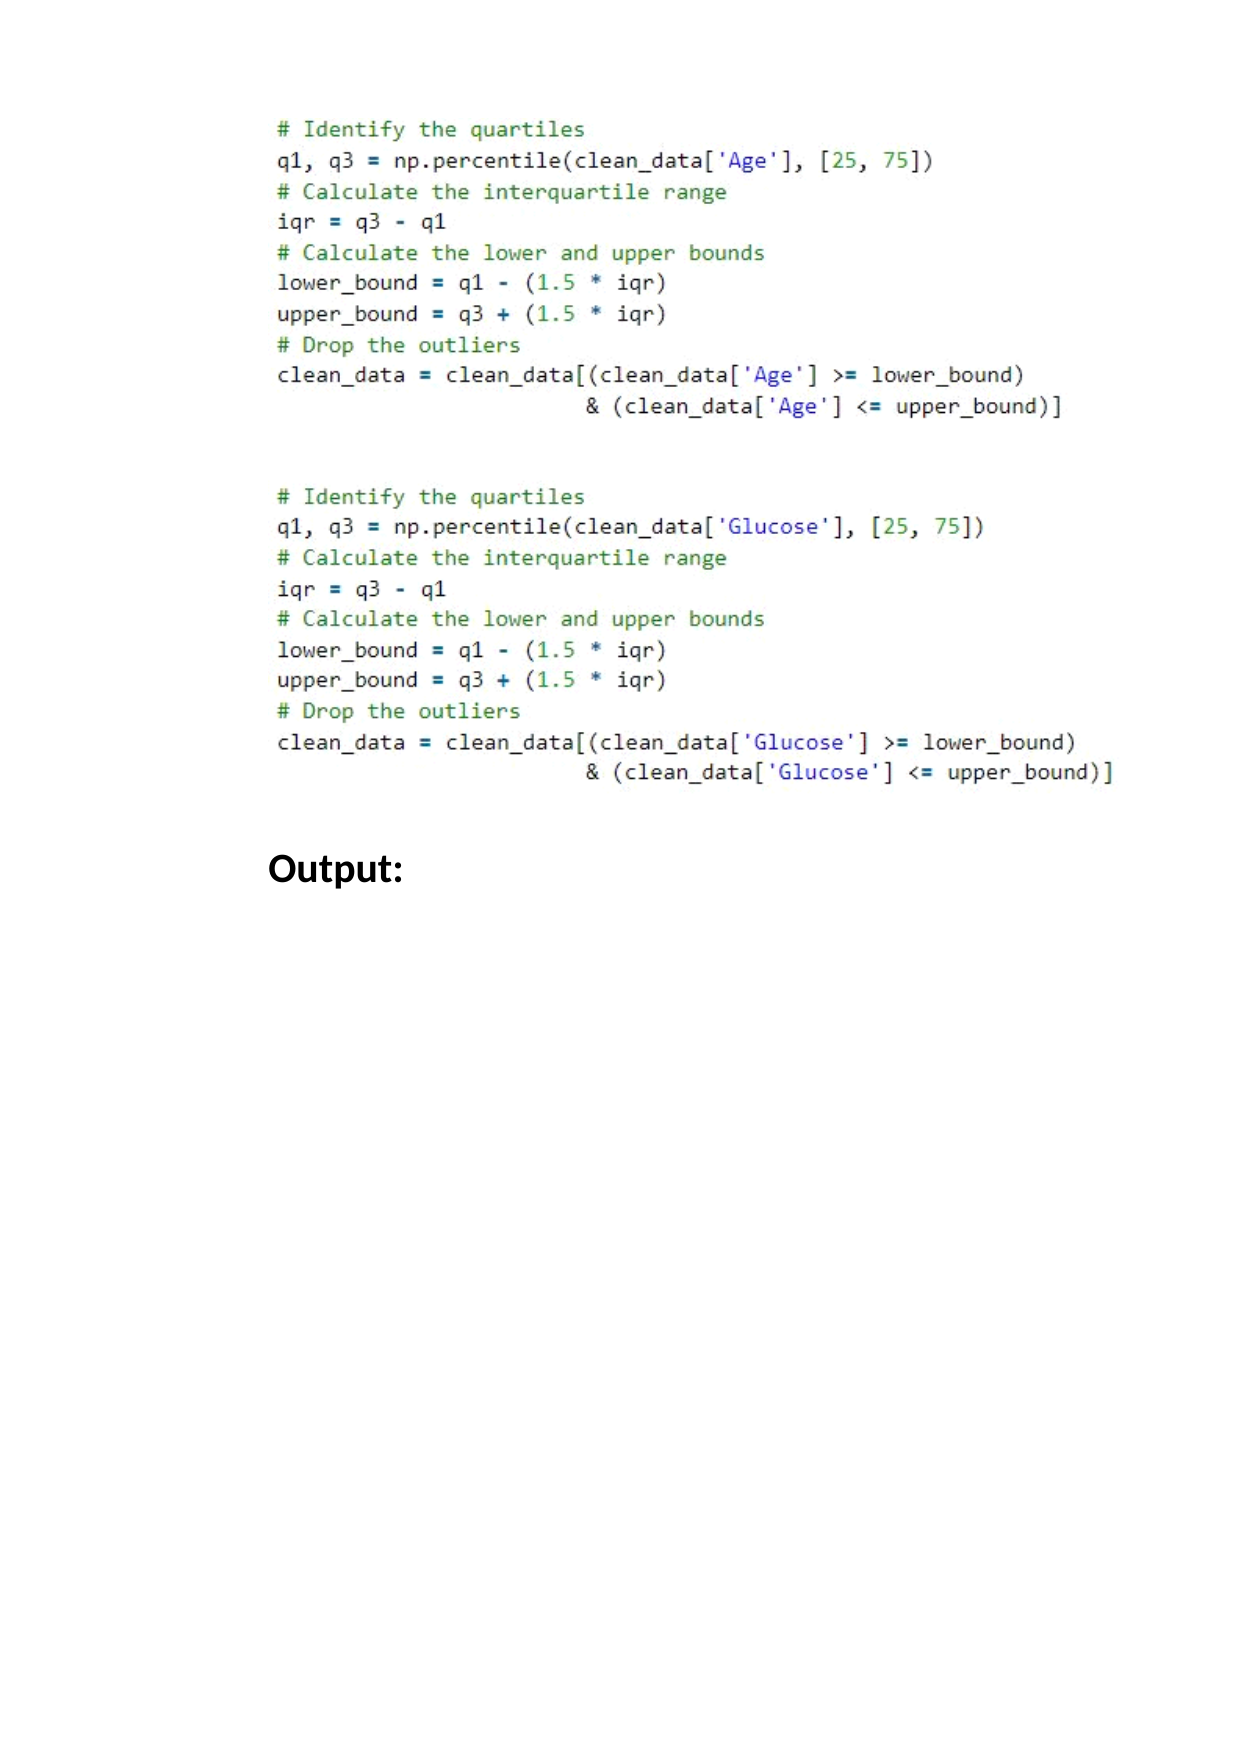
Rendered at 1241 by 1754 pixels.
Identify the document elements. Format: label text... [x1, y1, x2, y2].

text Output: [268, 842, 1122, 892]
